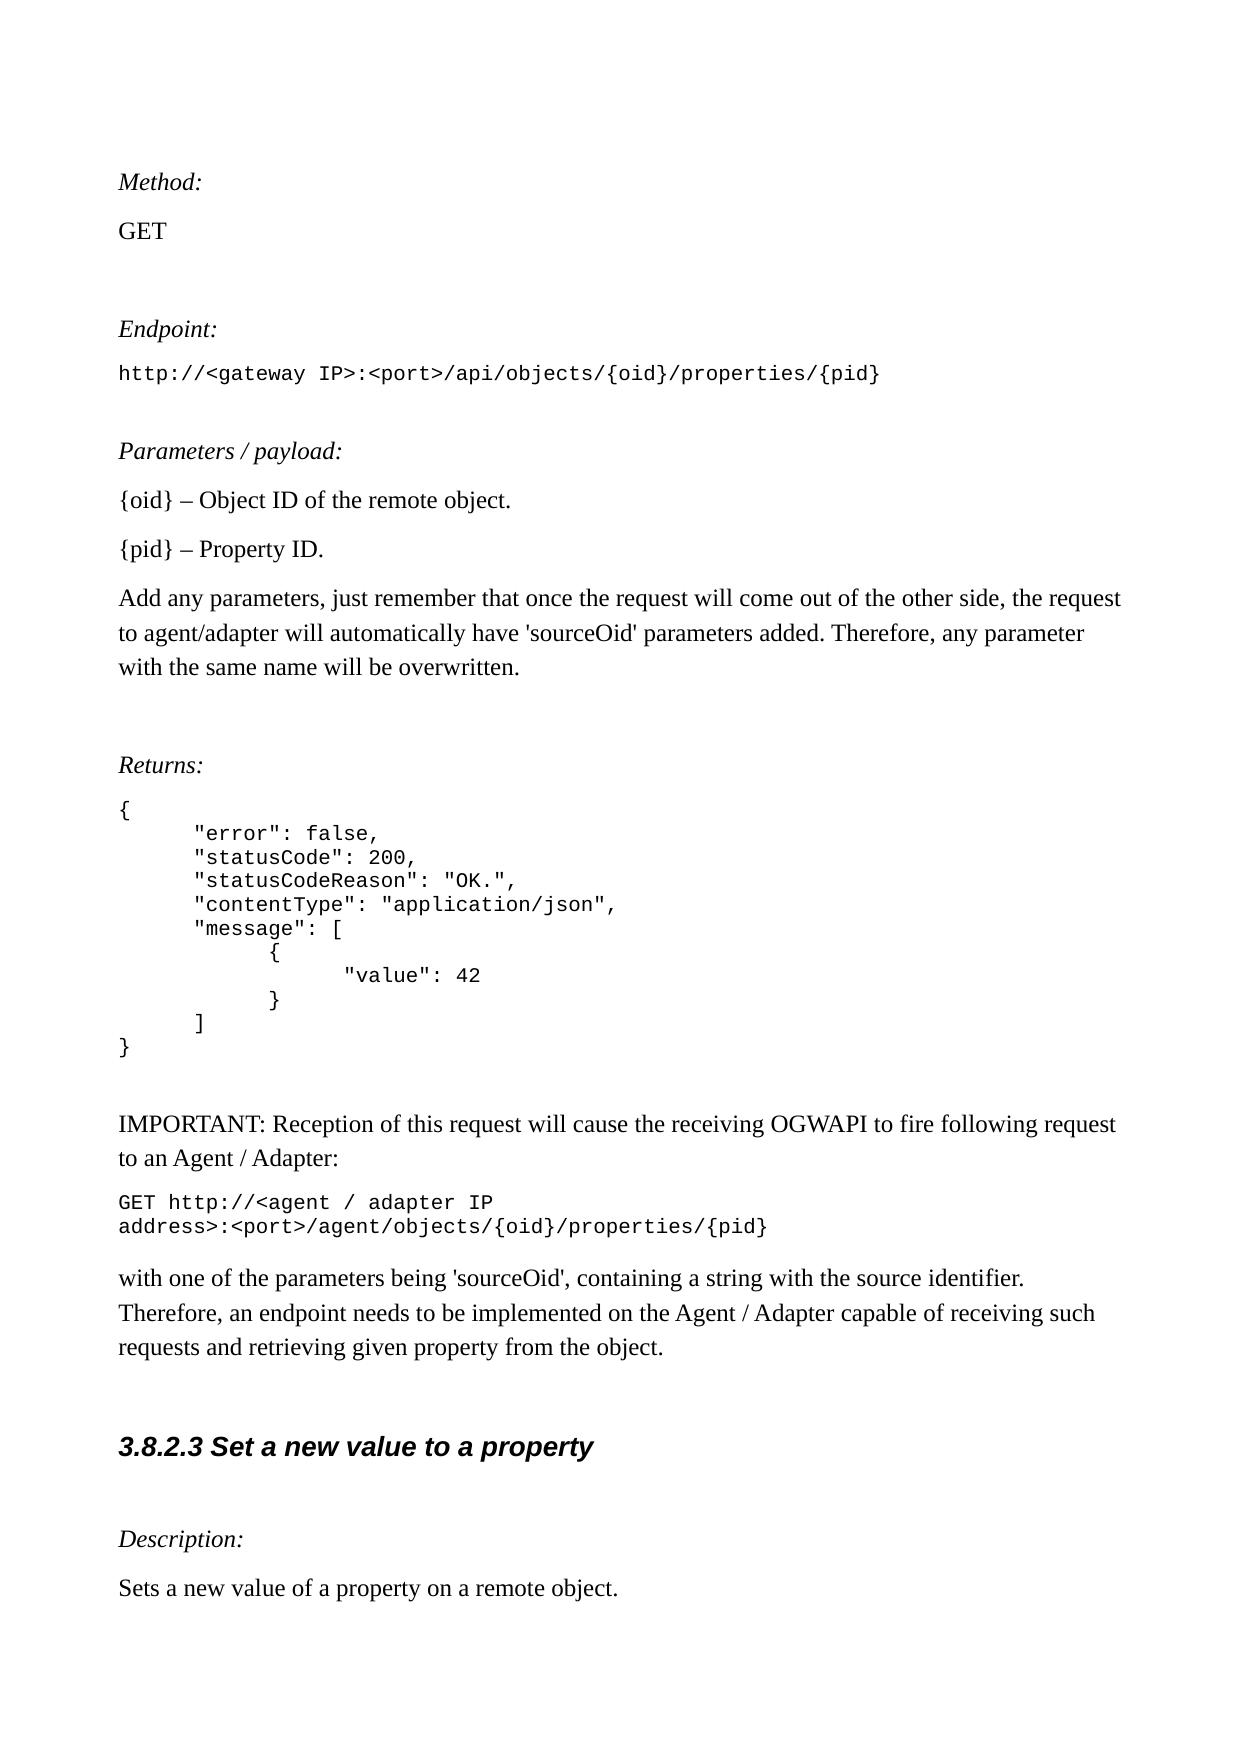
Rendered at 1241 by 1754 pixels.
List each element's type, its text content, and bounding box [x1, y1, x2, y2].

text Returns: [118, 750, 1122, 779]
text "message": [ [118, 918, 1122, 941]
text "statusCodeReason": "OK.", [118, 870, 1122, 894]
text Method: [118, 167, 1122, 196]
text {pid} – Property ID. [118, 534, 1122, 563]
text Sets a new value of a property on a remote object. [118, 1573, 1122, 1601]
text Description: [118, 1524, 1122, 1552]
text { [118, 799, 1122, 823]
text Add any parameters, just remember that once the request will come out of the other side, the request to agent/adapter will automatically have 'sourceOid' parameters added. Therefore, any parameter with the same name will be overwritten. [118, 583, 1122, 681]
text "statusCode": 200, [118, 847, 1122, 870]
text http://<gateway IP>:<port>/api/objects/{oid}/properties/{pid} [118, 363, 1122, 387]
text } [118, 1036, 1122, 1059]
text } [118, 989, 1122, 1012]
text GET http://<agent / adapter IP address>:<port>/agent/objects/{oid}/properties/{pid} [118, 1192, 1122, 1239]
subtitle 3.8.2.3 Set a new value to a property [118, 1430, 1122, 1462]
text "error": false, [118, 823, 1122, 847]
text IMPORTANT: Reception of this request will cause the receiving OGWAPI to fire following request to an Agent / Adapter: [118, 1109, 1122, 1172]
text ] [118, 1012, 1122, 1036]
text {oid} – Object ID of the remote object. [118, 485, 1122, 514]
text GET [118, 216, 1122, 245]
text "contentType": "application/json", [118, 894, 1122, 918]
text Parameters / payload: [118, 436, 1122, 465]
text { [118, 941, 1122, 965]
text "value": 42 [118, 965, 1122, 989]
text Endpoint: [118, 314, 1122, 343]
text with one of the parameters being 'sourceOid', containing a string with the source identifier. Therefore, an endpoint needs to be implemented on the Agent / Adapter capable of receiving such requests and retrieving given property from the object. [118, 1263, 1122, 1361]
